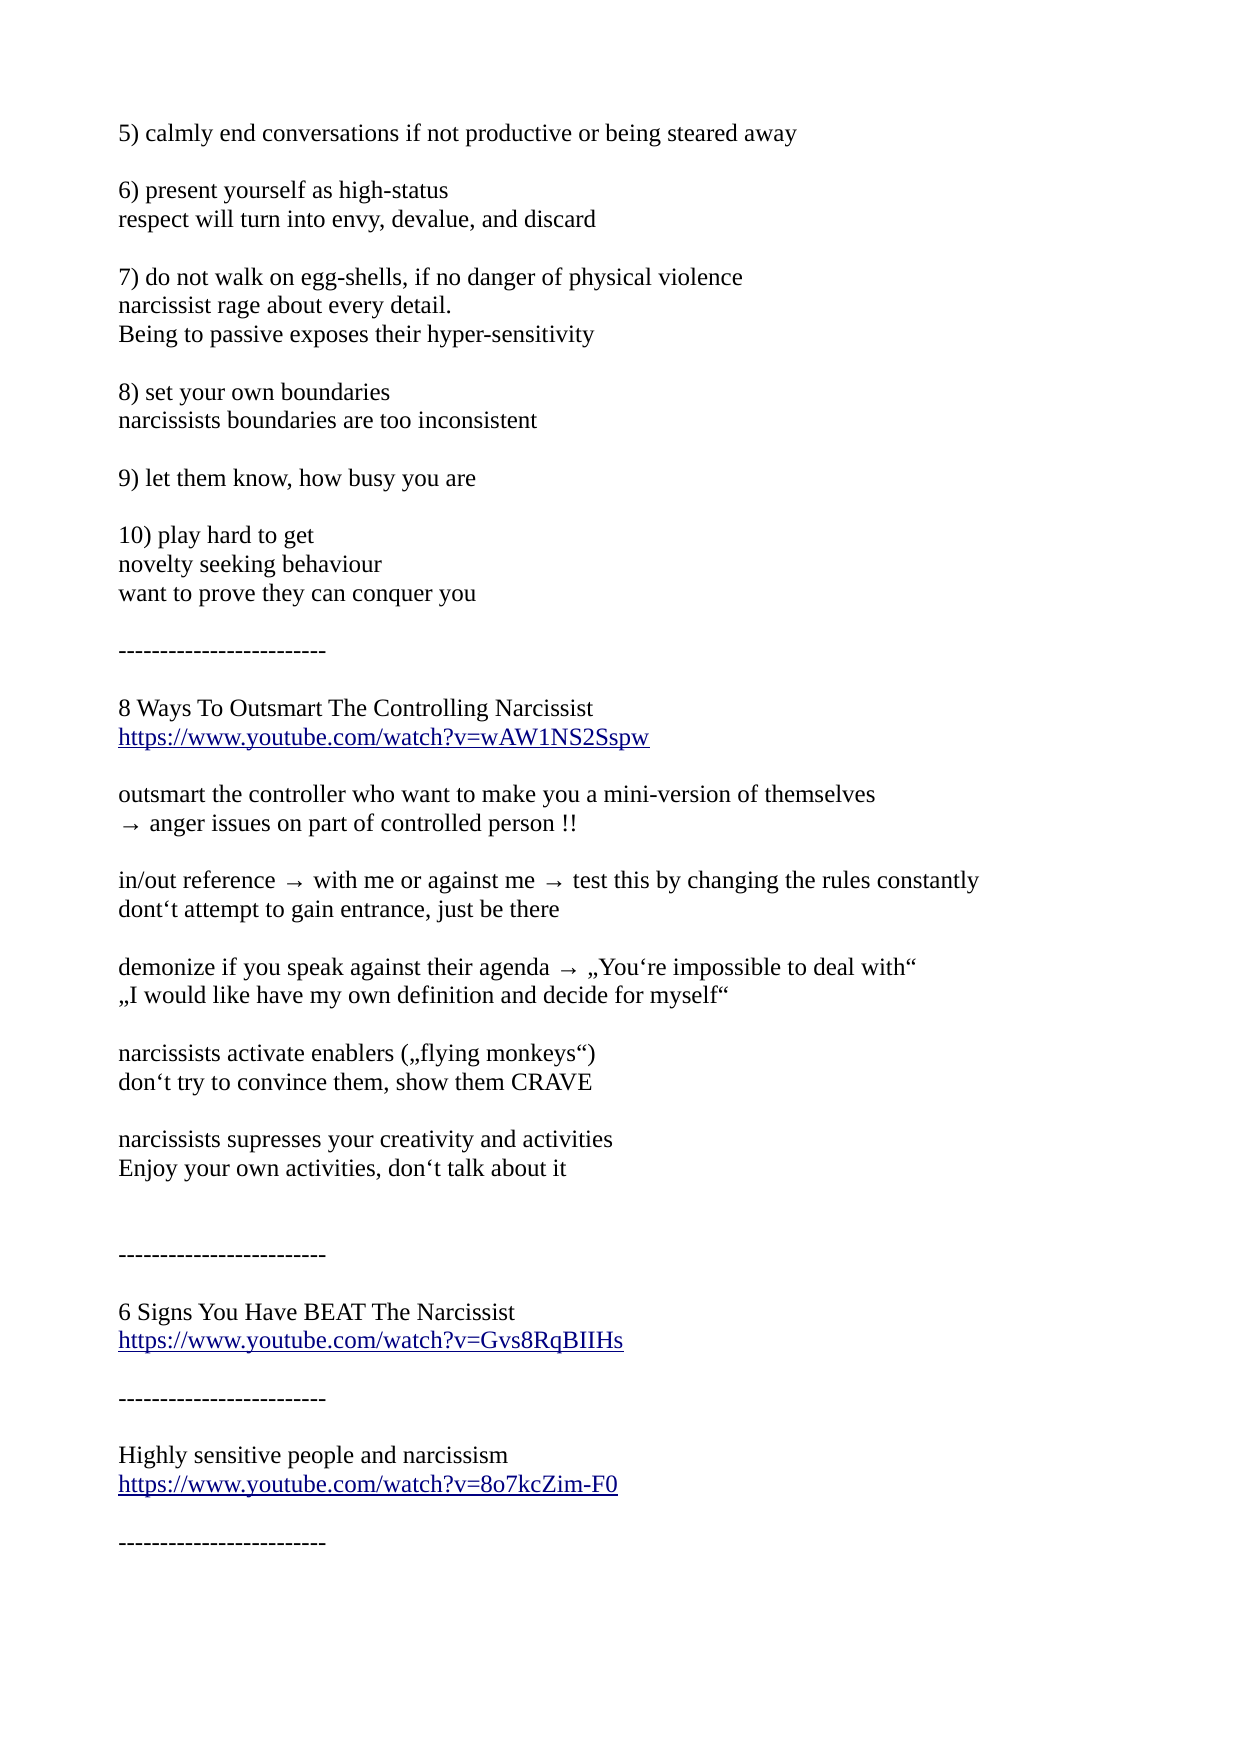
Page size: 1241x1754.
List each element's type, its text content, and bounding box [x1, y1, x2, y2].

text ------------------------- [118, 636, 1122, 664]
text 8) set your own boundaries [118, 377, 1122, 406]
text want to prove they can conquer you [118, 578, 1122, 607]
text https://www.youtube.com/watch?v=8o7kcZim-F0 [118, 1469, 1122, 1498]
text 10) play hard to get [118, 521, 1122, 549]
text ------------------------- [118, 1527, 1122, 1556]
text 6) present yourself as high-status [118, 176, 1122, 204]
text dont‘t attempt to gain entrance, just be there [118, 894, 1122, 923]
text narcissists boundaries are too inconsistent [118, 406, 1122, 434]
text Being to passive exposes their hyper-sensitivity [118, 319, 1122, 348]
text → anger issues on part of controlled person !! [118, 808, 1122, 837]
text 5) calmly end conversations if not productive or being steared away [118, 118, 1122, 147]
text 9) let them know, how busy you are [118, 463, 1122, 492]
text ------------------------- [118, 1239, 1122, 1268]
text demonize if you speak against their agenda → „You‘re impossible to deal with“ [118, 952, 1122, 981]
text https://www.youtube.com/watch?v=wAW1NS2Sspw [118, 722, 1122, 751]
text Enjoy your own activities, don‘t talk about it [118, 1153, 1122, 1182]
text ------------------------- [118, 1383, 1122, 1412]
text Highly sensitive people and narcissism [118, 1441, 1122, 1469]
text narcissists activate enablers („flying monkeys“) [118, 1038, 1122, 1067]
text 7) do not walk on egg-shells, if no danger of physical violence [118, 262, 1122, 291]
text 8 Ways To Outsmart The Controlling Narcissist [118, 693, 1122, 722]
text novelty seeking behaviour [118, 549, 1122, 578]
text outsmart the controller who want to make you a mini-version of themselves [118, 779, 1122, 808]
text respect will turn into envy, devalue, and discard [118, 204, 1122, 233]
text narcissists supresses your creativity and activities [118, 1124, 1122, 1153]
text https://www.youtube.com/watch?v=Gvs8RqBIIHs [118, 1326, 1122, 1354]
text „I would like have my own definition and decide for myself“ [118, 981, 1122, 1009]
text in/out reference → with me or against me → test this by changing the rules constantly [118, 866, 1122, 894]
text narcissist rage about every detail. [118, 291, 1122, 319]
text don‘t try to convince them, show them CRAVE [118, 1067, 1122, 1096]
text 6 Signs You Have BEAT The Narcissist [118, 1297, 1122, 1326]
